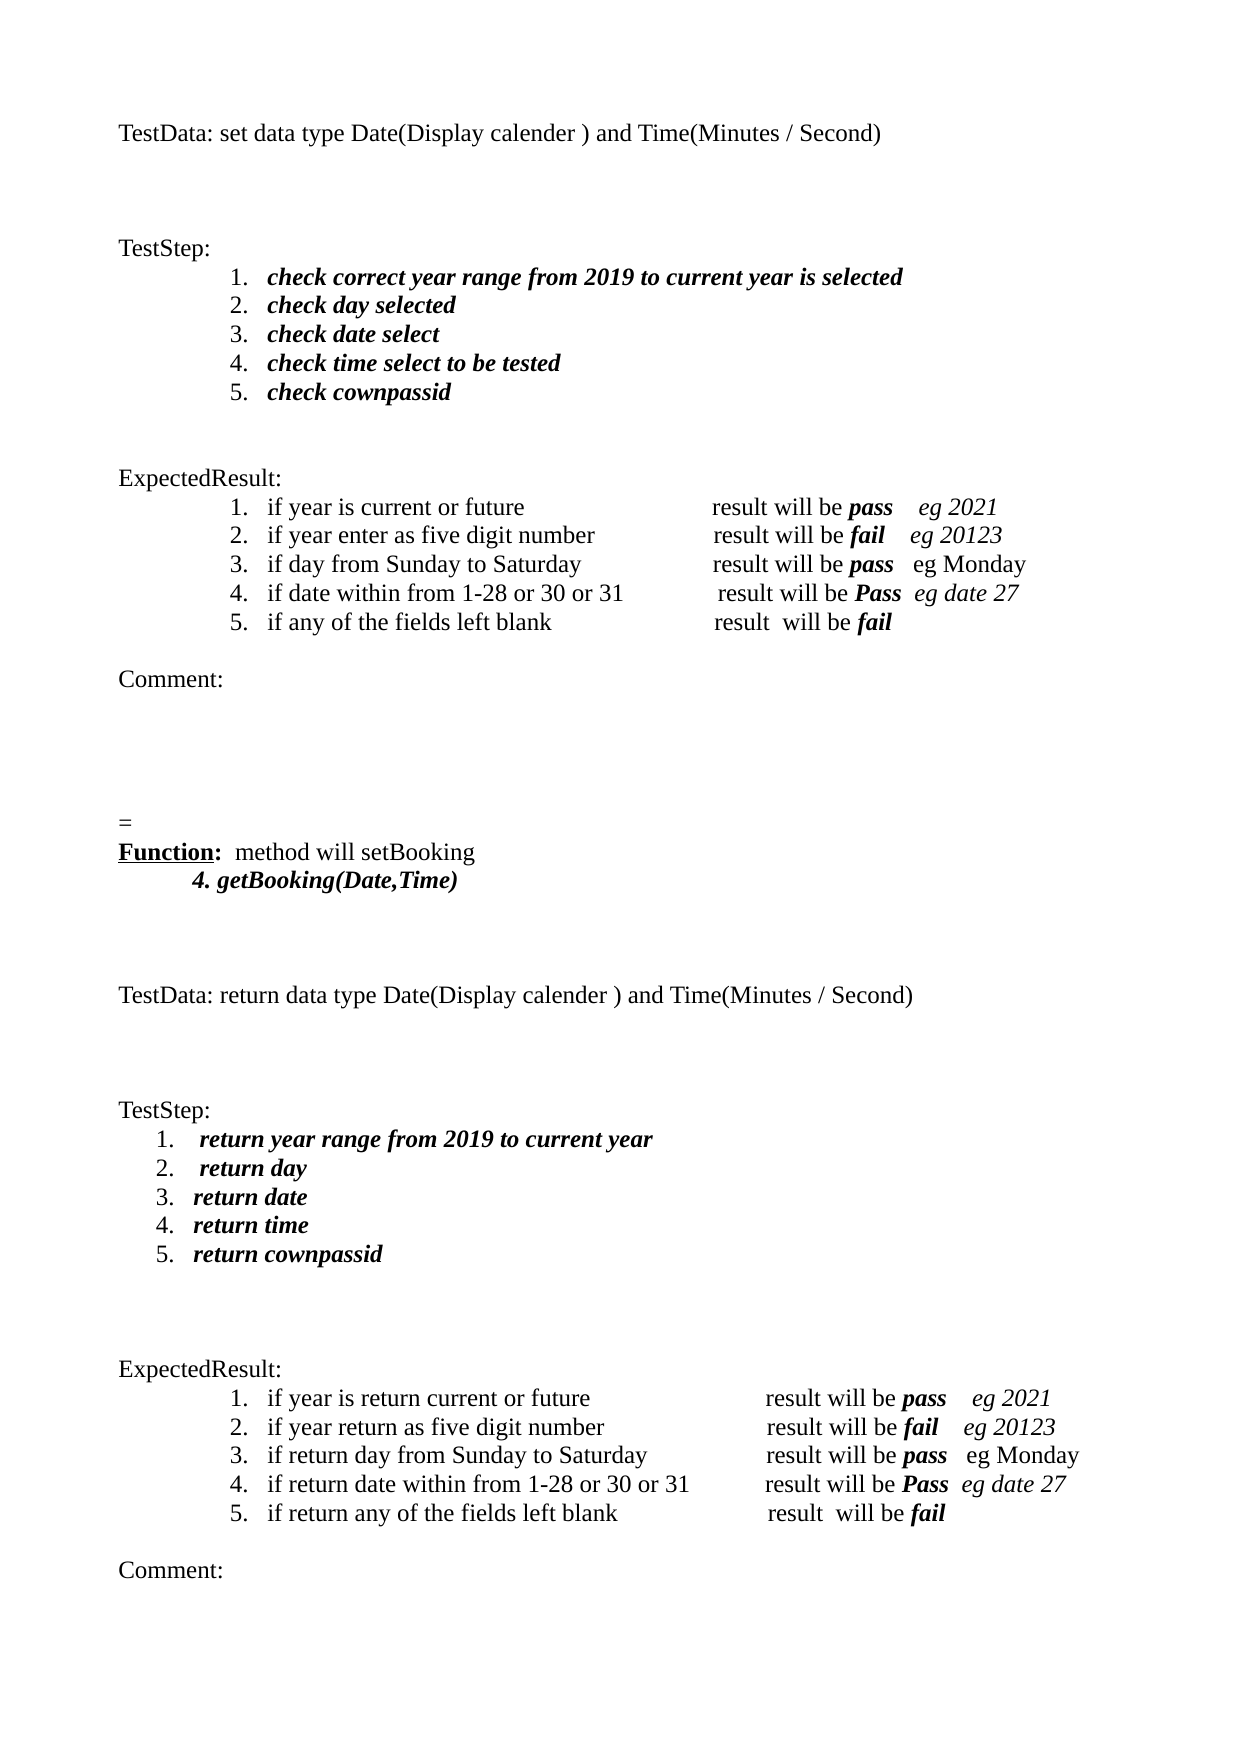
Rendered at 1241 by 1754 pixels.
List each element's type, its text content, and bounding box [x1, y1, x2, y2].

text TestData: return data type Date(Display calender ) and Time(Minutes / Second) [118, 981, 1122, 1009]
list return time [156, 1211, 1122, 1239]
list if date within from 1-28 or 30 or 31 result will be Pass eg date 27 [229, 578, 1122, 607]
list if year enter as five digit number result will be fail eg 20123 [229, 521, 1122, 549]
list return year range from 2019 to current year [156, 1124, 1122, 1153]
text 4. getBooking(Date,Time) [118, 866, 1122, 894]
text Comment: [118, 664, 1122, 693]
list check day selected [229, 291, 1122, 319]
list if year is current or future result will be pass eg 2021 [229, 492, 1122, 521]
list if return date within from 1-28 or 30 or 31 result will be Pass eg date 27 [229, 1469, 1122, 1498]
text ExpectedResult: [118, 463, 1122, 492]
list check time select to be tested [229, 348, 1122, 377]
text TestStep: [118, 233, 1122, 262]
text ExpectedResult: [118, 1354, 1122, 1383]
list return cownpassid [156, 1239, 1122, 1268]
text TestData: set data type Date(Display calender ) and Time(Minutes / Second) [118, 118, 1122, 147]
list return day [156, 1153, 1122, 1182]
text TestStep: [118, 1096, 1122, 1124]
list if year return as five digit number result will be fail eg 20123 [229, 1412, 1122, 1441]
list if year is return current or future result will be pass eg 2021 [229, 1383, 1122, 1412]
list check correct year range from 2019 to current year is selected [229, 262, 1122, 291]
text = [118, 808, 1122, 837]
list if day from Sunday to Saturday result will be pass eg Monday [229, 549, 1122, 578]
list check cownpassid [229, 377, 1122, 406]
text Comment: [118, 1556, 1122, 1584]
list if return any of the fields left blank result will be fail [229, 1498, 1122, 1527]
list if return day from Sunday to Saturday result will be pass eg Monday [229, 1441, 1122, 1469]
list if any of the fields left blank result will be fail [229, 607, 1122, 636]
list check date select [229, 319, 1122, 348]
list return date [156, 1182, 1122, 1211]
text Function: method will setBooking [118, 837, 1122, 866]
